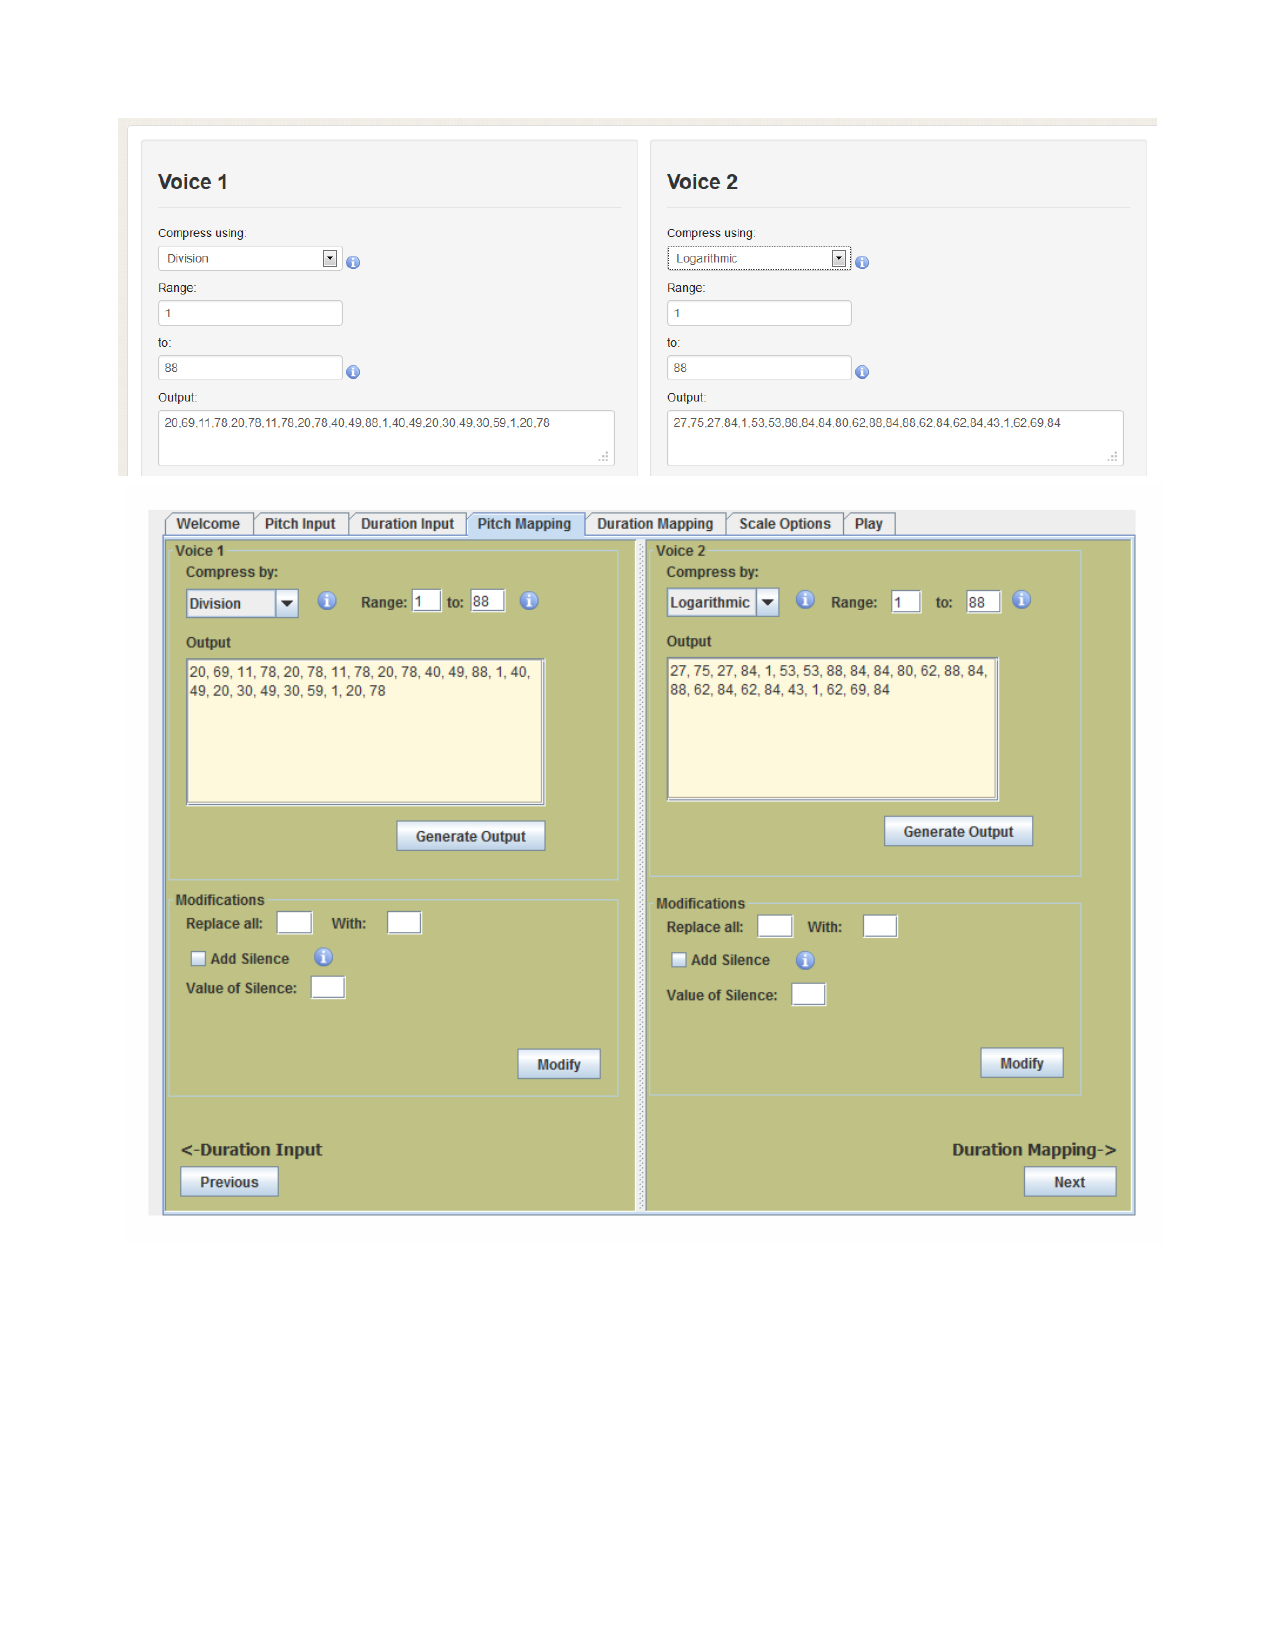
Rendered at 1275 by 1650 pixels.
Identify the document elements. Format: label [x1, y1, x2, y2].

picture [118, 118, 1157, 476]
picture [126, 483, 1165, 1245]
